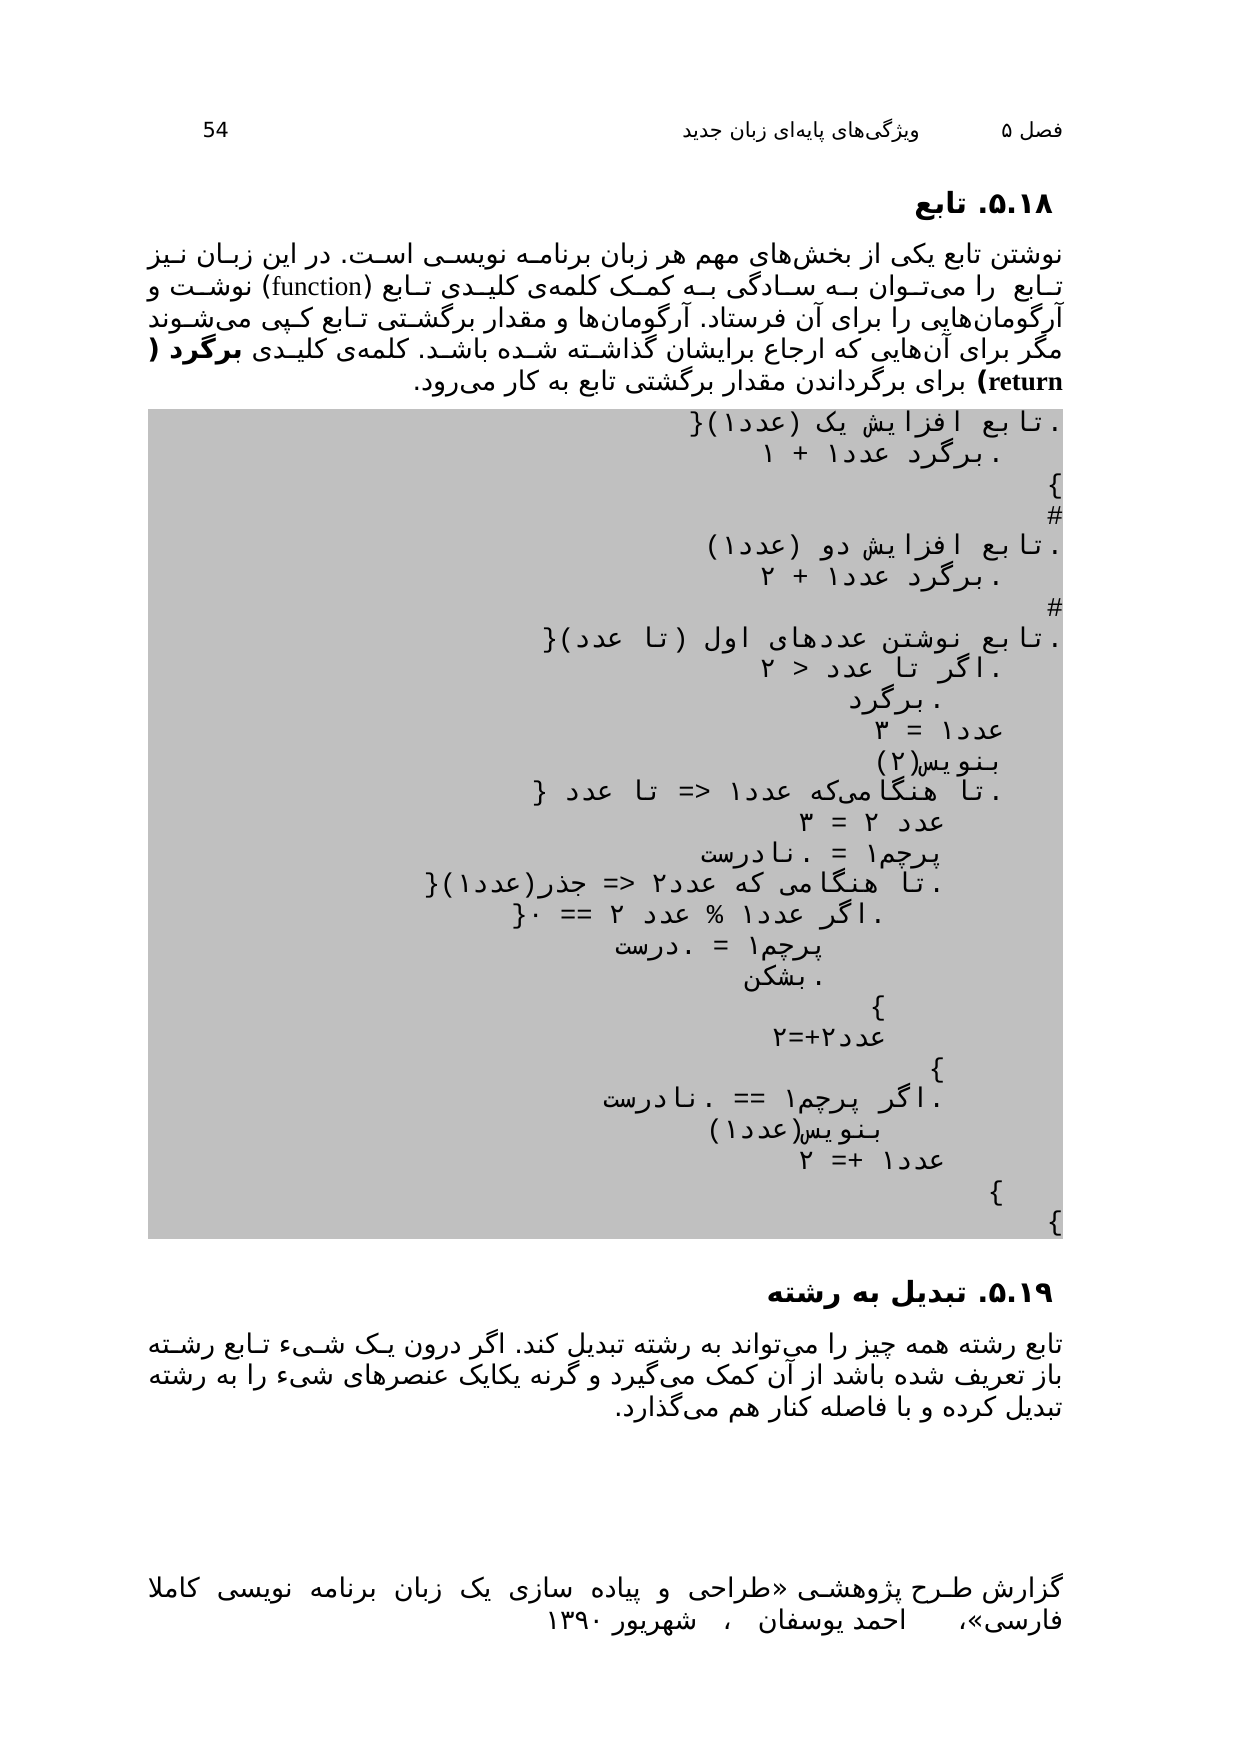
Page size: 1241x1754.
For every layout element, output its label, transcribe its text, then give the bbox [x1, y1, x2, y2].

text عدد۱ = ۳ [148, 717, 1063, 747]
text پرچم۱ = .درست [148, 932, 1063, 962]
text نوشتن تابع یکی از بخش‌های مهم هر زبان برنامه نویسی است. در این زبان نیز تابع را می‌توان به سادگی به کمک کلمه‌ی کلیدی تابع (function) نوشت و آرگومان‌هایی را برای آن فرستاد. آرگومان‌ها و مقدار برگشتی تابع کپی می‌شوند مگر برای آن‌هایی که ارجاع برایشان گذاشته شده باشد. کلمه‌ی کلیدی برگرد (return) برای برگرداندن مقدار برگشتی تابع به کار می‌رود. [148, 238, 1063, 397]
text بنویس(عدد۱) [148, 1116, 1063, 1147]
text .تابع افزایش یک (عدد۱){ [148, 409, 1063, 440]
text تابع رشته همه چیز را می‌تواند به رشته تبدیل کند. اگر درون یک شیء تابع رشته باز تعریف شده باشد از آن کمک می‌گیرد و گرنه یکایک عنصرهای شیء را به رشته تبدیل کرده و با فاصله کنار هم می‌گذارد. [148, 1328, 1063, 1423]
text پرچم۱ = .نادرست [148, 839, 1063, 870]
text } [148, 1208, 1063, 1239]
text .تابع افزایش دو (عدد۱) [148, 532, 1063, 563]
text .تا هنگامی که عدد۲ <= جذر(عدد۱){ [148, 870, 1063, 901]
text عدد۲+=۲ [148, 1024, 1063, 1054]
text } [148, 993, 1063, 1024]
text } [148, 471, 1063, 501]
text .برگرد عدد‍۱ + ۱ [148, 440, 1063, 471]
text عدد۱ += ۲ [148, 1147, 1063, 1177]
text .بشکن [148, 962, 1063, 993]
text # [148, 501, 1063, 532]
text .برگرد عدد۱ + ۲ [148, 563, 1063, 594]
text } [148, 1054, 1063, 1085]
text .تا هنگامی‌که عدد۱ <= تا عدد { [148, 778, 1063, 809]
text # [148, 594, 1063, 624]
text .تابع نوشتن عددهای اول (تا عدد){ [148, 624, 1063, 655]
text .اگر پرچم۱ == .نادرست [148, 1085, 1063, 1116]
text عدد ۲ = ۳ [148, 809, 1063, 839]
text .اگر عدد۱ % عدد ۲ == ۰{ [148, 901, 1063, 932]
text بنویس(۲) [148, 747, 1063, 778]
subtitle تبدیل به رشته [148, 1276, 1063, 1309]
subtitle تابع [148, 186, 1063, 220]
text .اگر تا عدد < ۲ [148, 655, 1063, 686]
text .برگرد [148, 686, 1063, 717]
text } [148, 1177, 1063, 1208]
